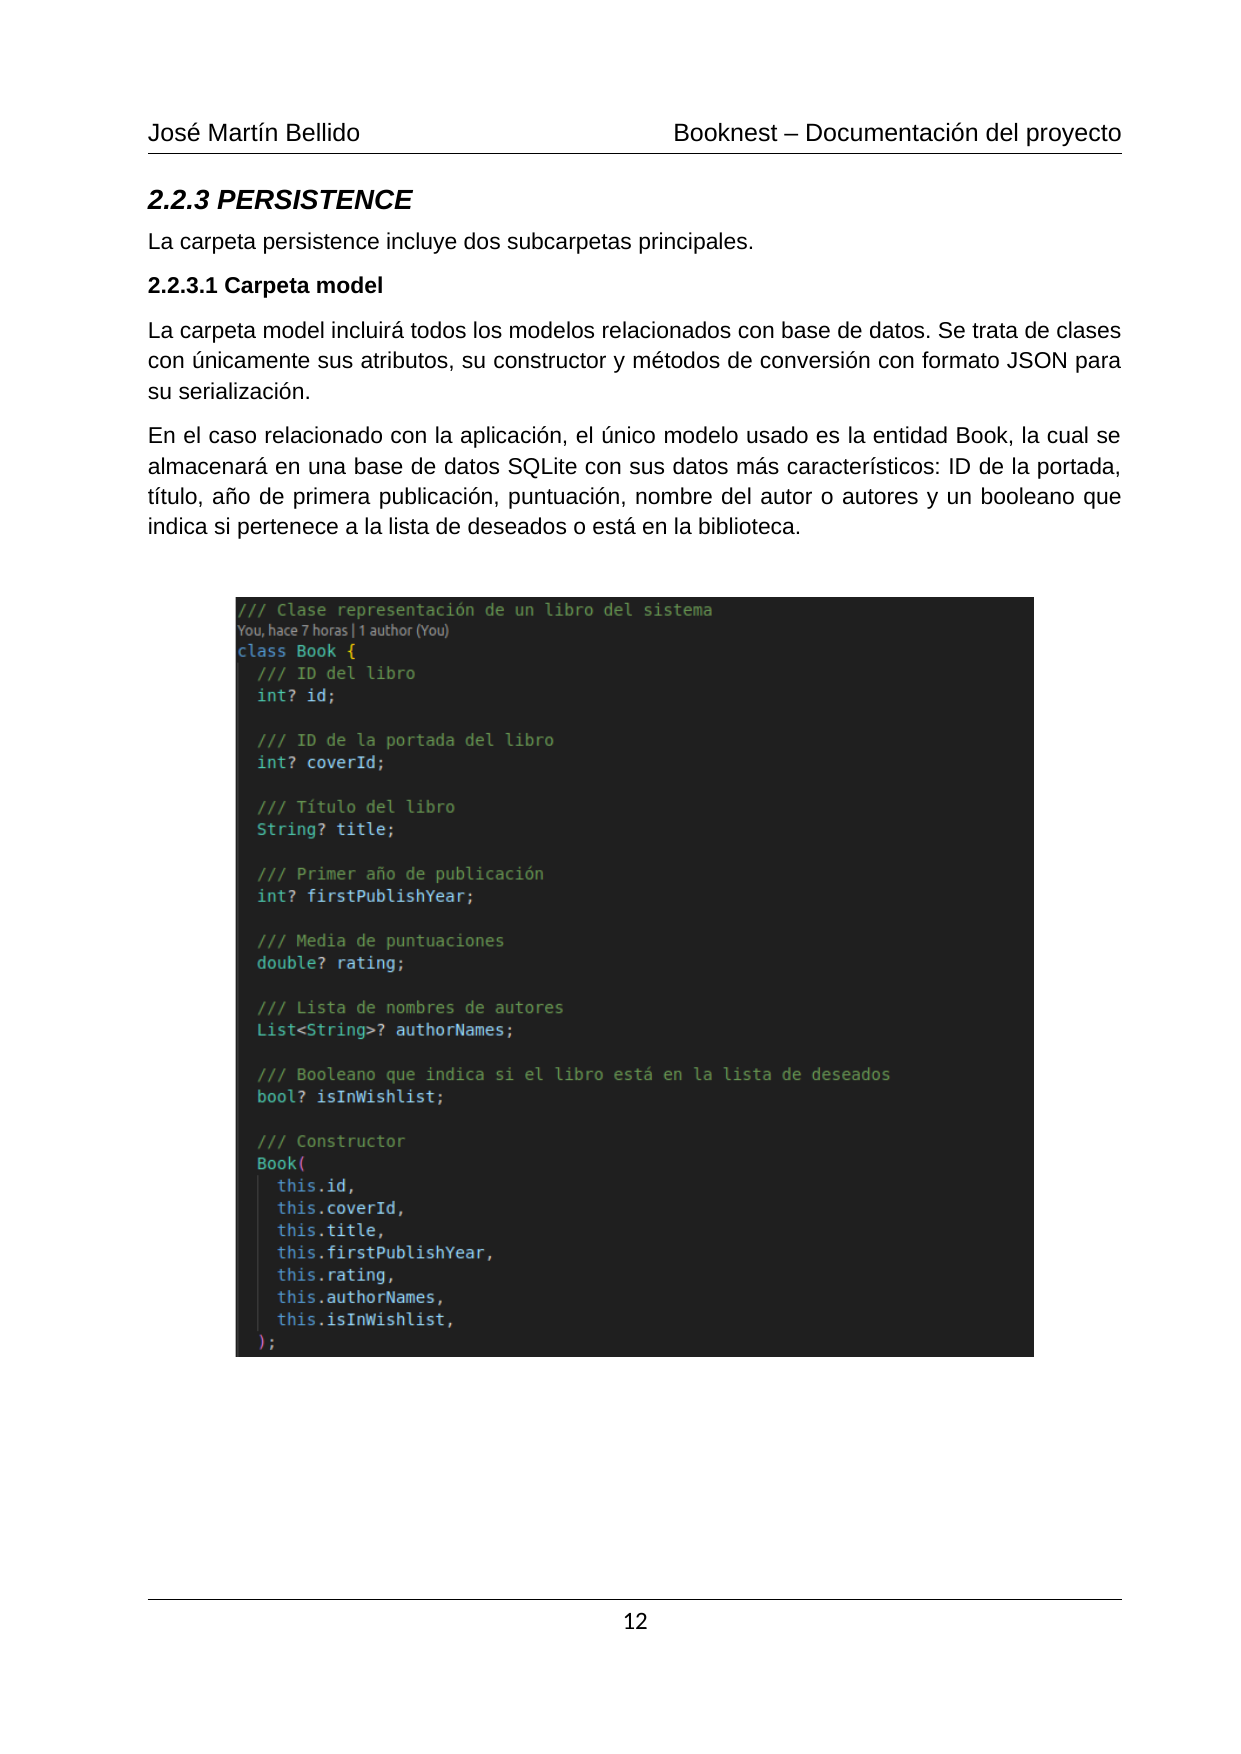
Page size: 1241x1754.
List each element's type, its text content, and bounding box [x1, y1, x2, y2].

picture [235, 597, 1034, 1357]
text La carpeta model incluirá todos los modelos relacionados con base de datos. Se trata de clases con únicamente sus atributos, su constructor y métodos de conversión con formato JSON para su serialización. [148, 317, 1122, 404]
text 2.2.3.1 Carpeta model [148, 272, 1122, 299]
subtitle 2.2.3 Persistence [148, 183, 1122, 215]
text En el caso relacionado con la aplicación, el único modelo usado es la entidad Book, la cual se almacenará en una base de datos SQLite con sus datos más característicos: ID de la portada, título, año de primera publicación, puntuación, nombre del autor o autores y un booleano que indica si pertenece a la lista de deseados o está en la biblioteca. [148, 422, 1122, 539]
text La carpeta persistence incluye dos subcarpetas principales. [148, 228, 1122, 254]
